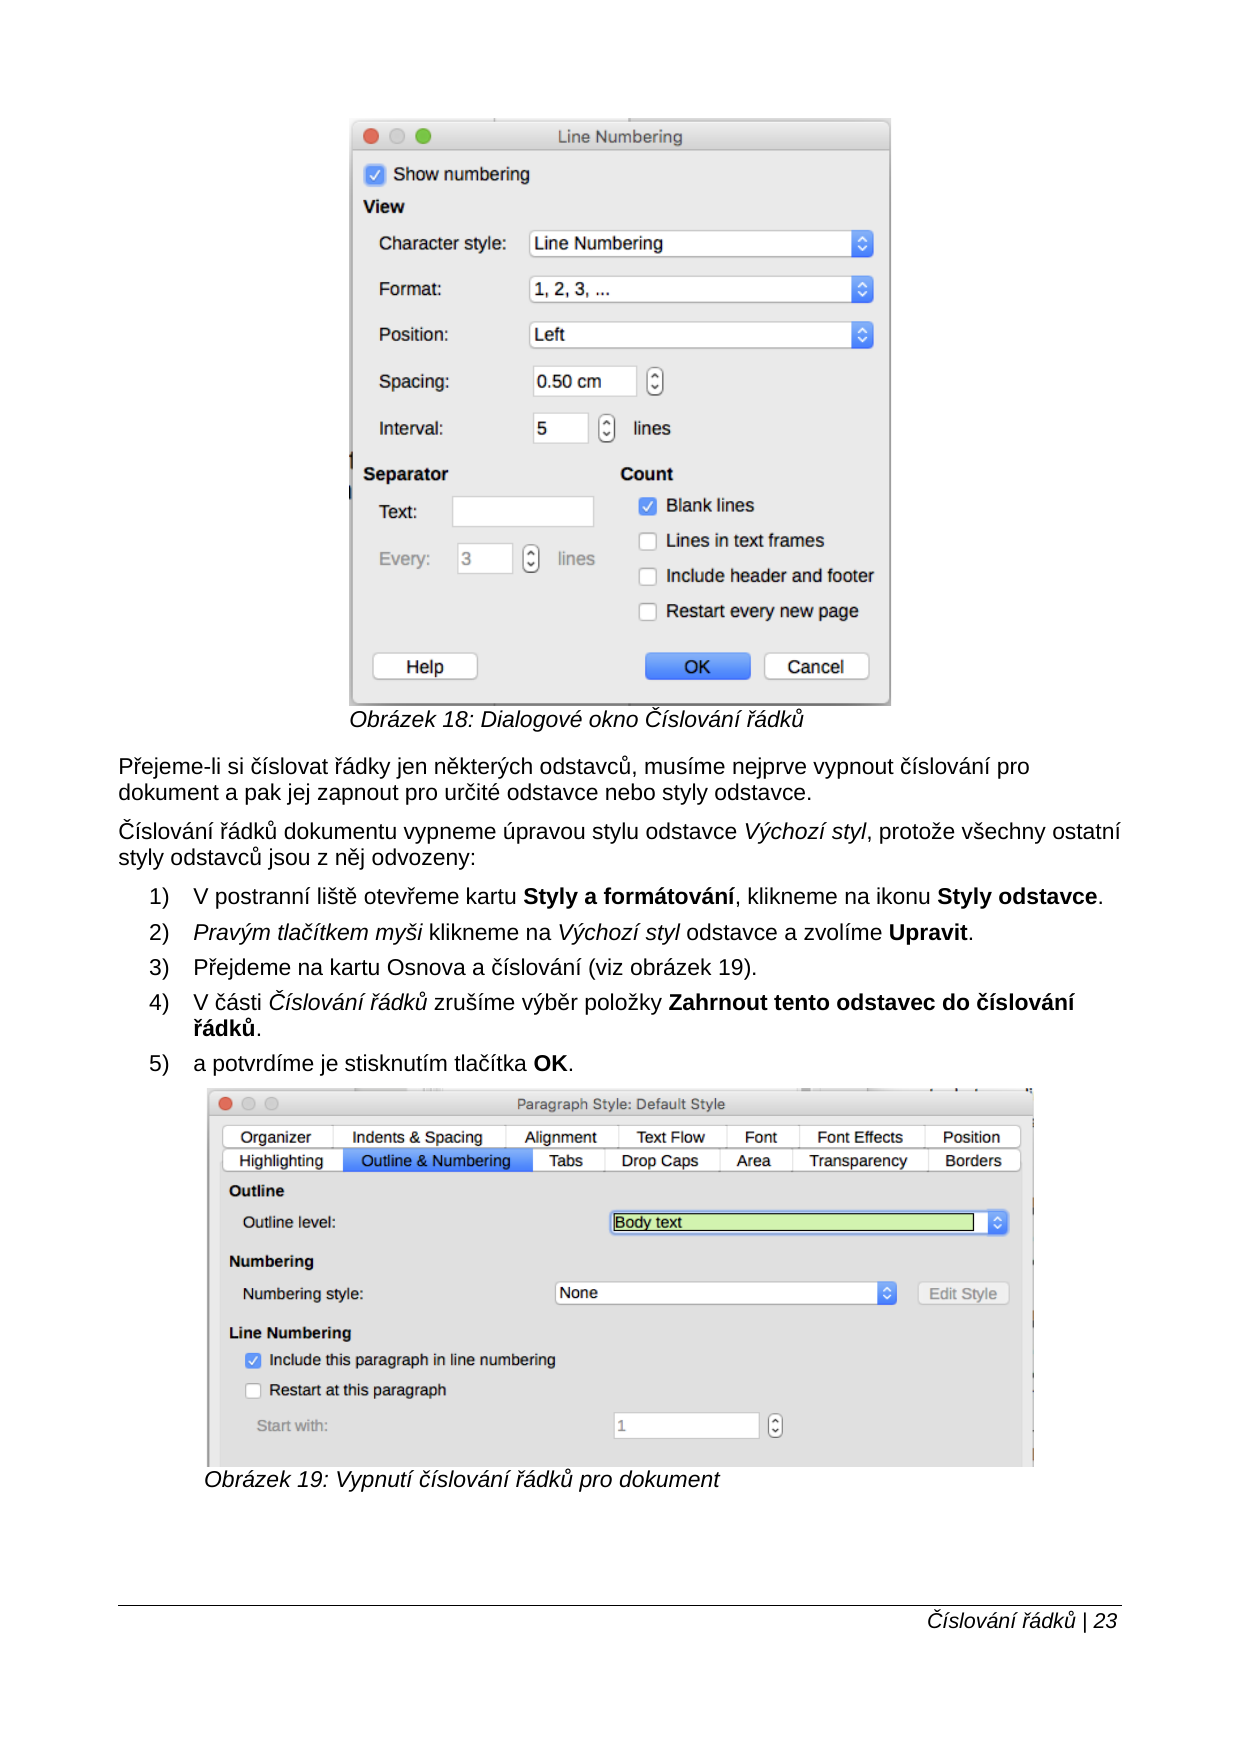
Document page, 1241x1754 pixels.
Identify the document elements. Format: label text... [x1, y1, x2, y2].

list Přejdeme na kartu Osnova a číslování (viz obrázek 19). [169, 954, 1122, 980]
list V části Číslování řádků zrušíme výběr položky Zahrnout tento odstavec do číslování řádků. [169, 989, 1122, 1042]
picture [206, 1088, 1034, 1467]
picture [349, 118, 892, 706]
list a potvrdíme je stisknutím tlačítka OK. [169, 1050, 1122, 1077]
list Pravým tlačítkem myši klikneme na Výchozí styl odstavce a zvolíme Upravit. [169, 918, 1122, 945]
list V postranní liště otevřeme kartu Styly a formátování, klikneme na ikonu Styly odstavce. [169, 883, 1122, 909]
text Obrázek 19: Vypnutí číslování řádků pro dokument [204, 1089, 1036, 1492]
text Číslování řádků dokumentu vypneme úpravou stylu odstavce Výchozí styl, protože všechny ostatní styly odstavců jsou z něj odvozeny: [118, 818, 1122, 871]
text Přejeme-li si číslovat řádky jen některých odstavců, musíme nejprve vypnout číslování pro dokument a pak jej zapnout pro určité odstavce nebo styly odstavce. [118, 753, 1122, 806]
text Obrázek 18: Dialogové okno Číslování řádků [349, 706, 891, 732]
